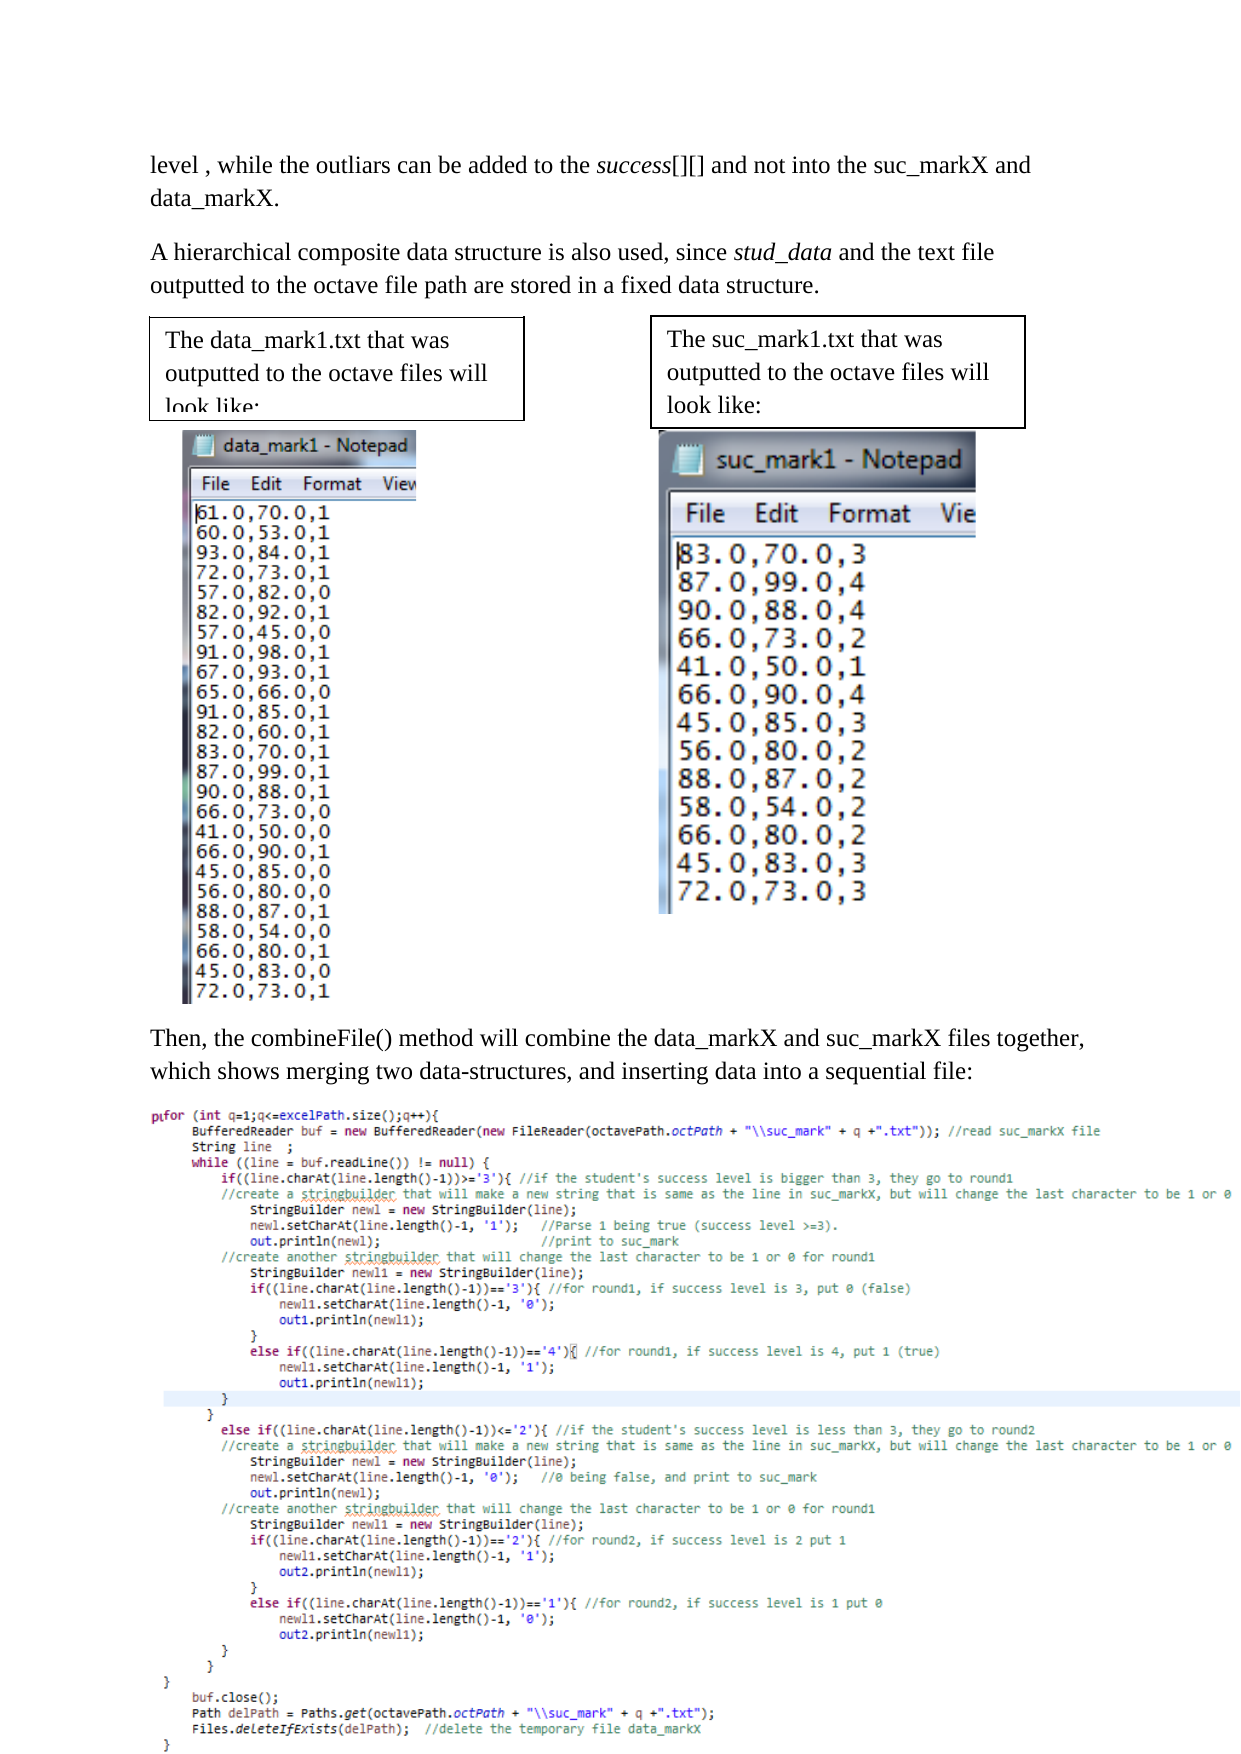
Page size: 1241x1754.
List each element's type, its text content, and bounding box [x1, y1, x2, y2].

text level , while the outliars can be added to the success[][] and not into the suc_markX and data_markX. [150, 150, 1090, 212]
text [652, 317, 1024, 427]
text The data_mark1.txt that was outputted to the octave files will look like: [165, 326, 508, 412]
text [150, 318, 523, 420]
text A hierarchical composite data structure is also used, since stud_data and the text file outputted to the octave file path are stored in a fixed data structure. [150, 237, 1090, 299]
text The suc_mark1.txt that was outputted to the octave files will look like: [667, 324, 1009, 419]
text Then, the combineFile() method will combine the data_markX and suc_markX files together, which shows merging two data-structures, and inserting data into a sequential file: [150, 1023, 1090, 1085]
